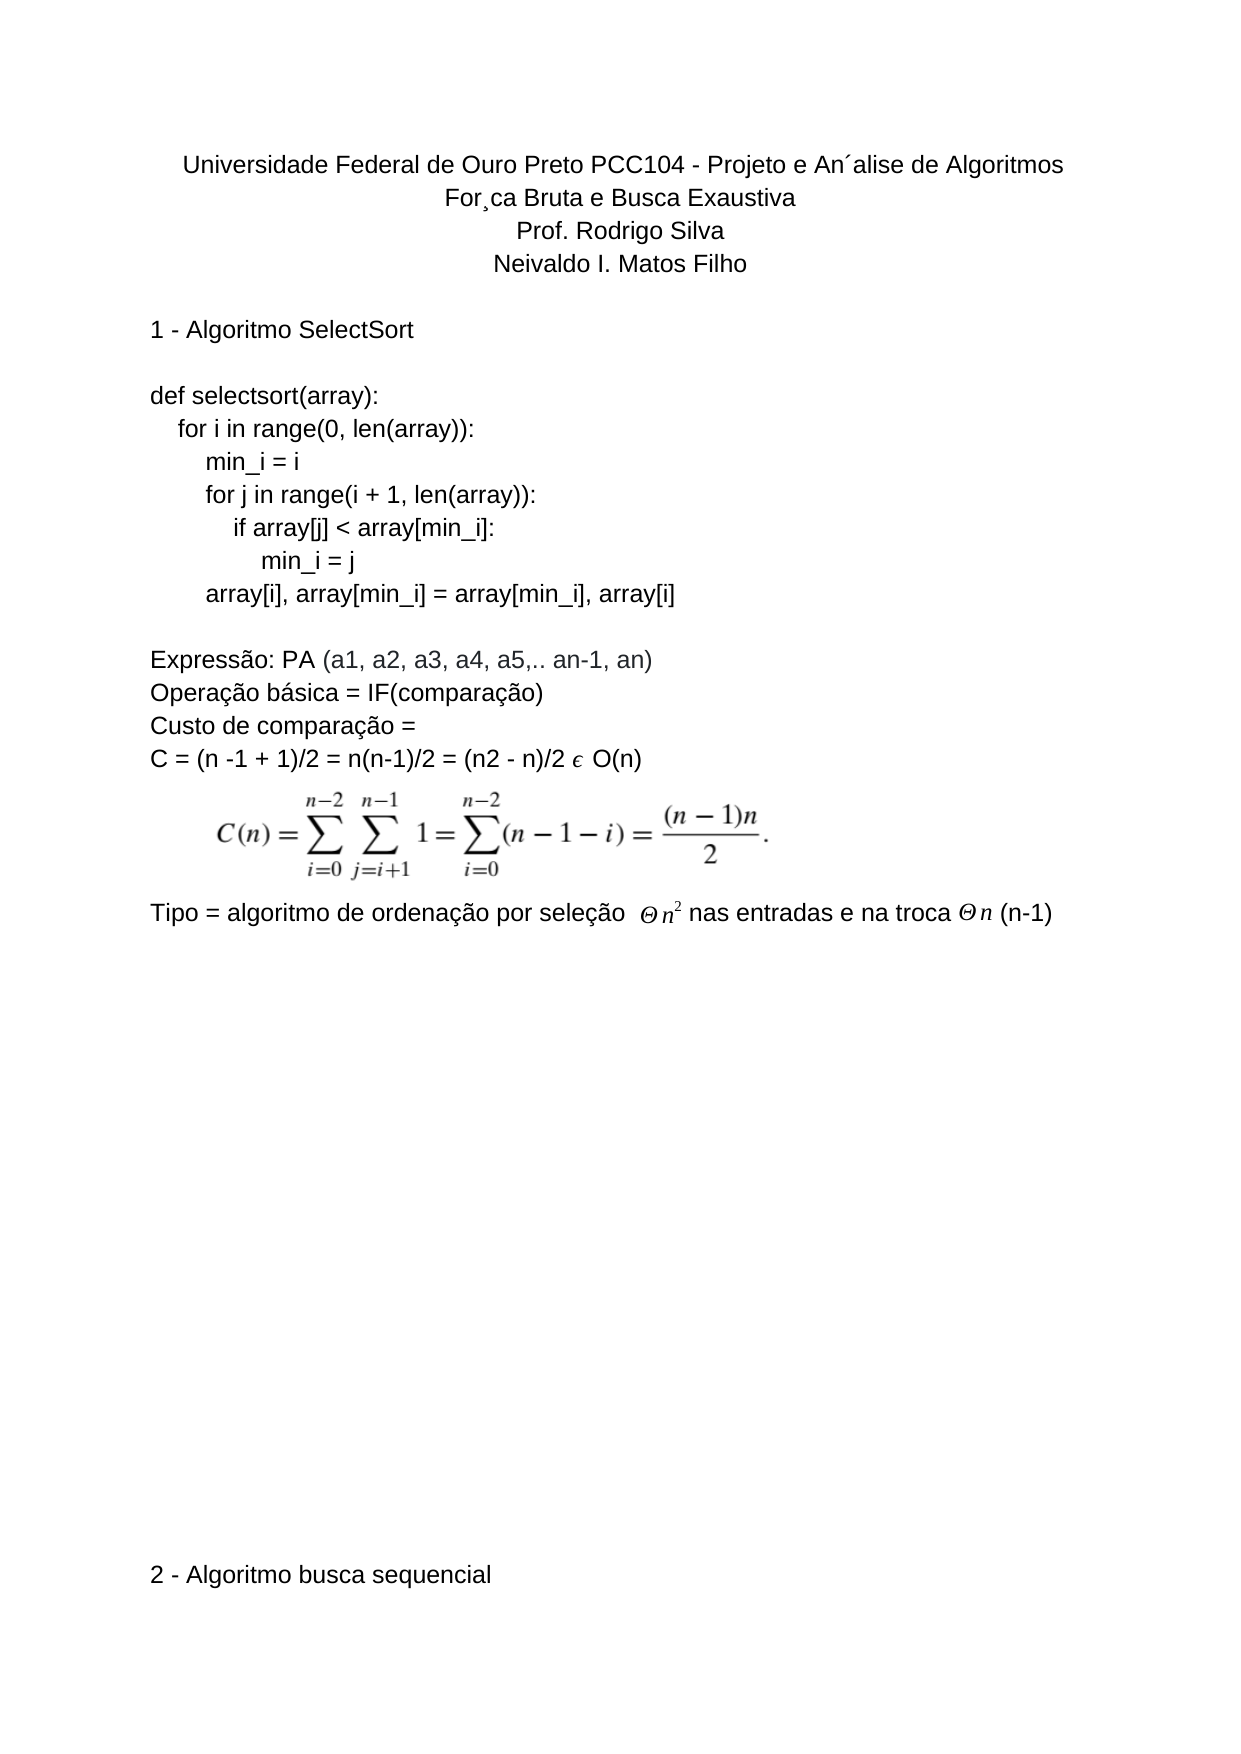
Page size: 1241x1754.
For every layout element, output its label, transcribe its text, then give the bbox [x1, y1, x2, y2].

text min_i = j [150, 546, 1090, 575]
text for j in range(i + 1, len(array)): [150, 480, 1090, 509]
picture [150, 777, 814, 893]
text Tipo = algoritmo de ordenação por seleção nas entradas e na troca (n-1) [150, 897, 1090, 928]
text 2 - Algoritmo busca sequencial [150, 1560, 1090, 1589]
text Custo de comparação = [150, 711, 1090, 740]
text for i in range(0, len(array)): [150, 414, 1090, 443]
text array[i], array[min_i] = array[min_i], array[i] [150, 579, 1090, 608]
text 1 - Algoritmo SelectSort [150, 315, 1090, 344]
text Expressão: PA (a1, a2, a3, a4, a5,.. an-1, an) [150, 645, 1090, 674]
text min_i = i [150, 447, 1090, 476]
text if array[j] < array[min_i]: [150, 513, 1090, 542]
text Universidade Federal de Ouro Preto PCC104 - Projeto e An´alise de Algoritmos For¸ca Bruta e Busca Exaustiva [150, 150, 1090, 212]
text C = (n -1 + 1)/2 = n(n-1)/2 = (n2 - n)/2 O(n) [150, 744, 1090, 773]
text Neivaldo I. Matos Filho [150, 249, 1090, 278]
text Operação básica = IF(comparação) [150, 678, 1090, 707]
text def selectsort(array): [150, 381, 1090, 410]
text Prof. Rodrigo Silva [150, 216, 1090, 245]
